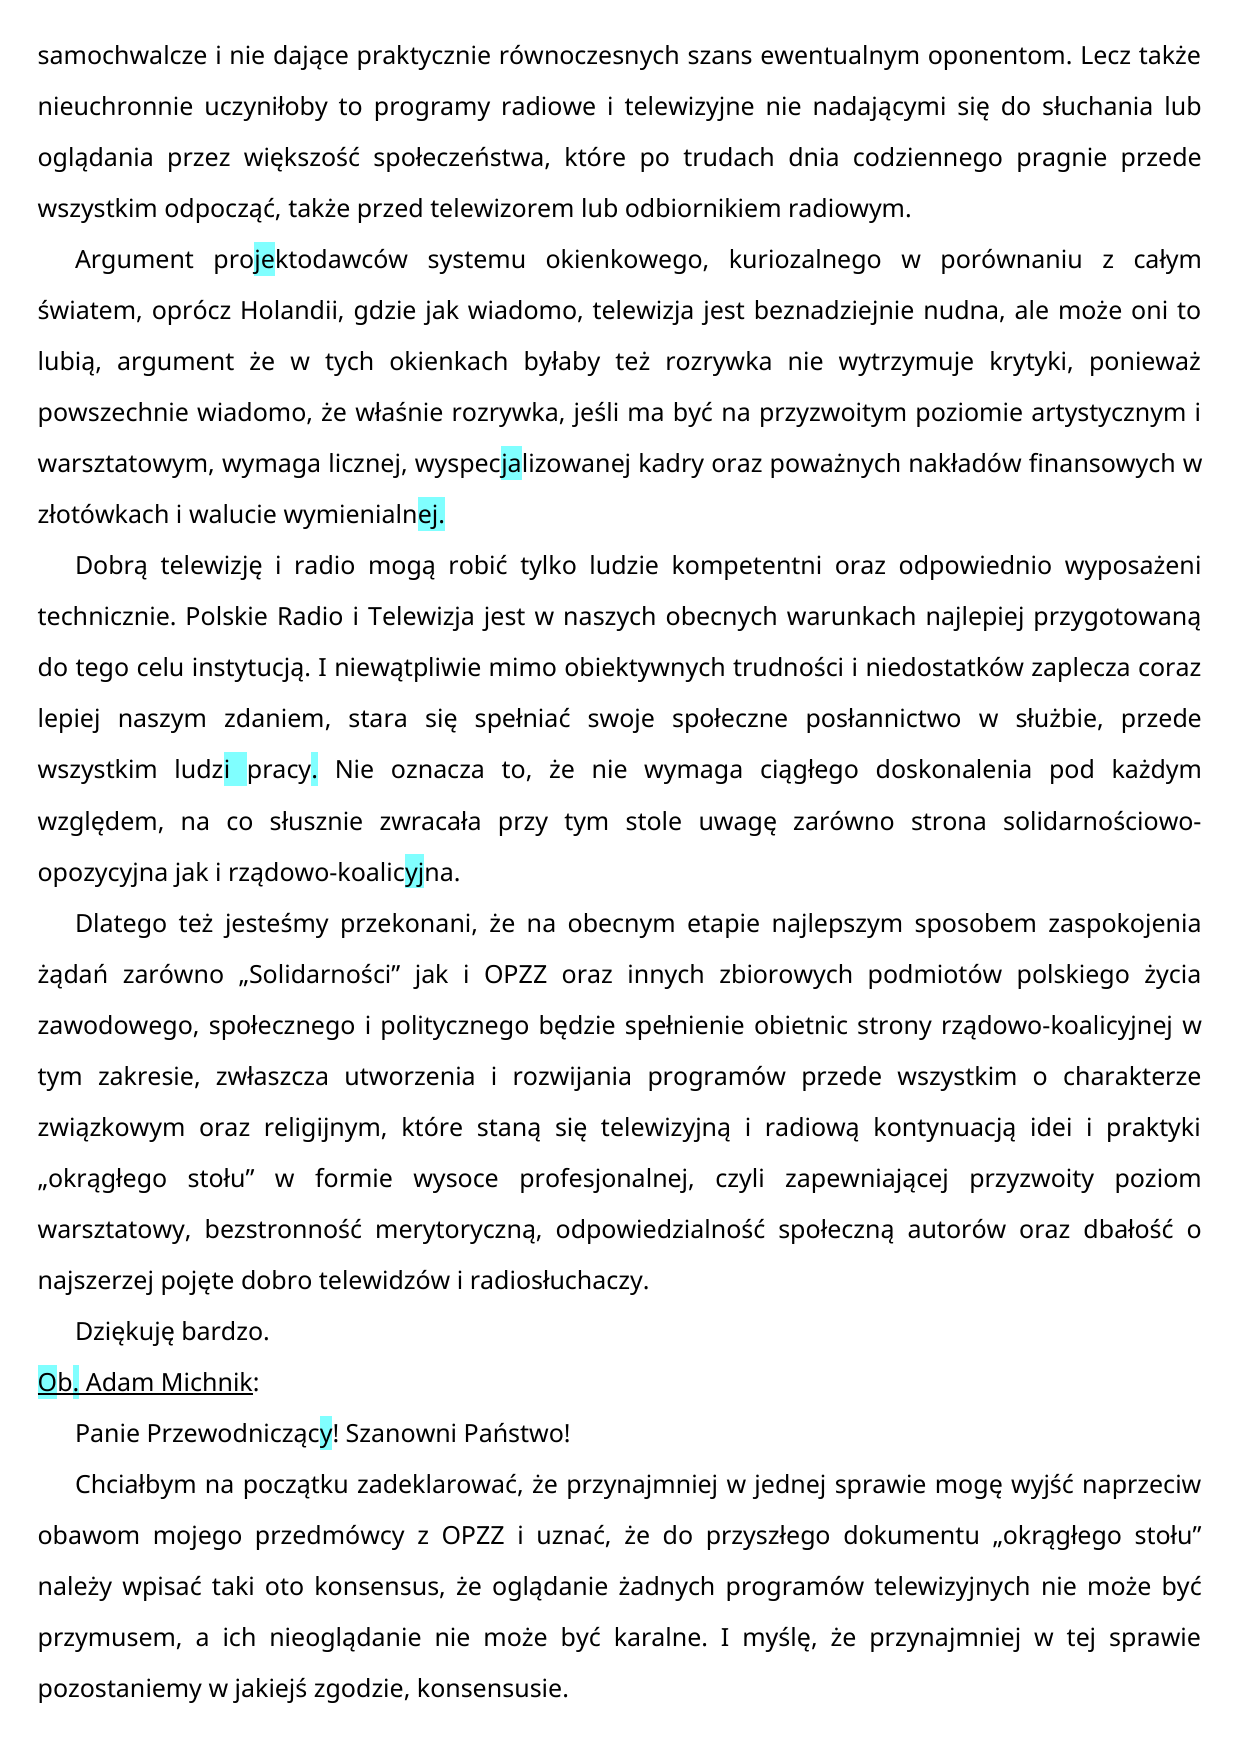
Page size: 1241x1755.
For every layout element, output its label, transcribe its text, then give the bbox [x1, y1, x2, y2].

text Dobrą telewizję i radio mogą robić tylko ludzie kompetentni oraz odpowiednio wyposażeni technicznie. Polskie Radio i Telewizja jest w naszych obecnych warunkach najlepiej przygotowaną do tego celu instytucją. I niewątpliwie mimo obiektywnych trudności i niedostatków zaplecza coraz lepiej naszym zdaniem, stara się spełniać swoje społeczne posłannictwo w służbie, przede wszystkim ludzi pracy. Nie oznacza to, że nie wymaga ciągłego doskonalenia pod każdym względem, na co słusznie zwracała przy tym stole uwagę zarówno strona solidarnościowo-opozycyjna jak i rządowo-koalicyjna. [37, 548, 1203, 888]
text Argument projektodawców systemu okienkowego, kuriozalnego w porównaniu z całym światem, oprócz Holandii, gdzie jak wiadomo, telewizja jest beznadziejnie nudna, ale może oni to lubią, argument że w tych okienkach byłaby też rozrywka nie wytrzymuje krytyki, ponieważ powszechnie wiadomo, że właśnie rozrywka, jeśli ma być na przyzwoitym poziomie artystycznym i warsztatowym, wymaga licznej, wyspecjalizowanej kadry oraz poważnych nakładów finansowych w złotówkach i walucie wymienialnej. [37, 242, 1203, 531]
text Dziękuję bardzo. [37, 1313, 1203, 1348]
text Ob. Adam Michnik: [37, 1364, 1203, 1399]
text Panie Przewodniczący! Szanowni Państwo! [37, 1416, 1203, 1450]
text Chciałbym na początku zadeklarować, że przynajmniej w jednej sprawie mogę wyjść naprzeciw obawom mojego przedmówcy z OPZZ i uznać, że do przyszłego dokumentu „okrągłego stołu” należy wpisać taki oto konsensus, że oglądanie żadnych programów telewizyjnych nie może być przymusem, a ich nieoglądanie nie może być karalne. I myślę, że przynajmniej w tej sprawie pozostaniemy w jakiejś zgodzie, konsensusie. [37, 1467, 1203, 1705]
text Dlatego też jesteśmy przekonani, że na obecnym etapie najlepszym sposobem zaspokojenia żądań zarówno „Solidarności” jak i OPZZ oraz innych zbiorowych podmiotów polskiego życia zawodowego, społecznego i politycznego będzie spełnienie obietnic strony rządowo-koalicyjnej w tym zakresie, zwłaszcza utworzenia i rozwijania programów przede wszystkim o charakterze związkowym oraz religijnym, które staną się telewizyjną i radiową kontynuacją idei i praktyki „okrągłego stołu” w formie wysoce profesjonalnej, czyli zapewniającej przyzwoity poziom warsztatowy, bezstronność merytoryczną, odpowiedzialność społeczną autorów oraz dbałość o najszerzej pojęte dobro telewidzów i radiosłuchaczy. [37, 905, 1203, 1297]
text samochwalcze i nie dające praktycznie równoczesnych szans ewentualnym oponentom. Lecz także nieuchronnie uczyniłoby to programy radiowe i telewizyjne nie nadającymi się do słuchania lub oglądania przez większość społeczeństwa, które po trudach dnia codziennego pragnie przede wszystkim odpocząć, także przed telewizorem lub odbiornikiem radiowym. [37, 37, 1203, 225]
